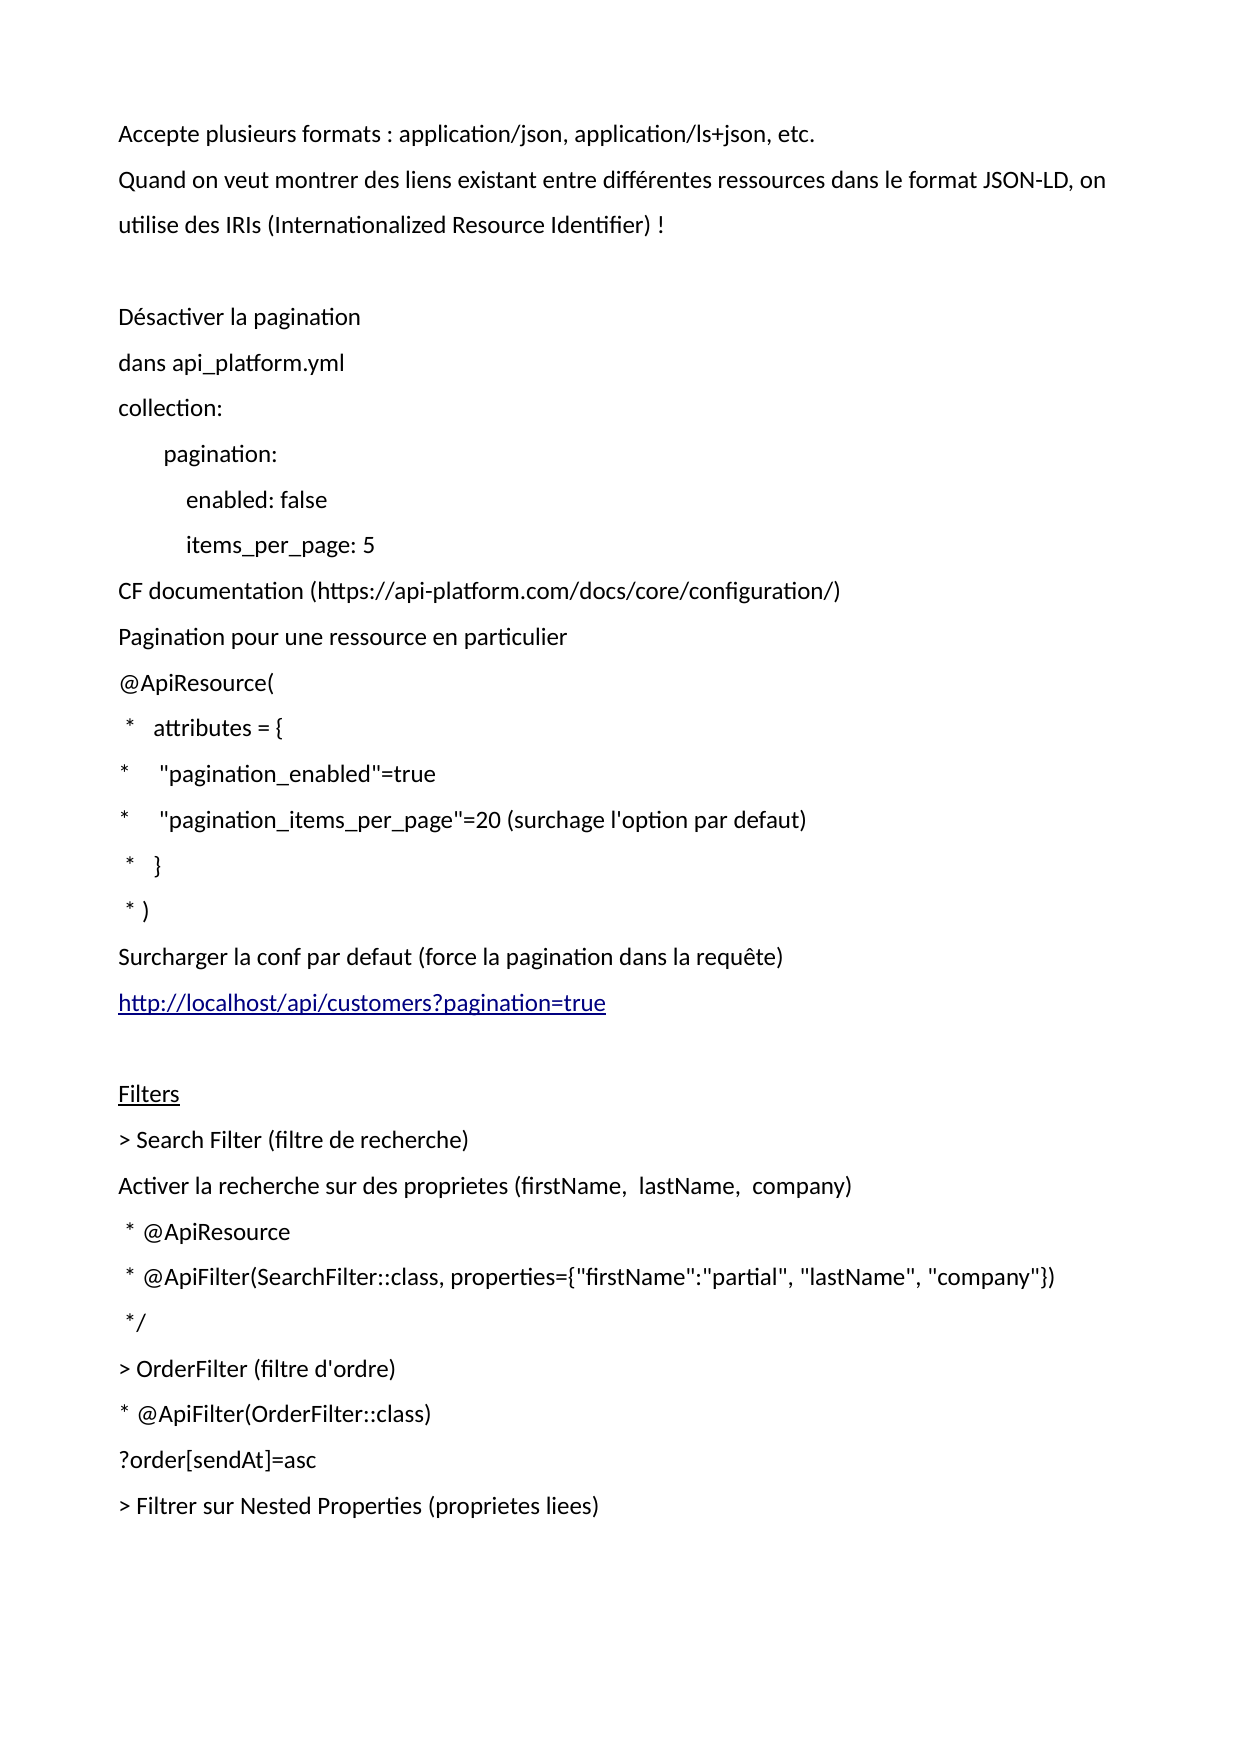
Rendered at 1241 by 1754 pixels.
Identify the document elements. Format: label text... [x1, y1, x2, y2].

text Surcharger la conf par defaut (force la pagination dans la requête) [118, 941, 1122, 972]
text */ [118, 1307, 1122, 1338]
text Pagination pour une ressource en particulier [118, 621, 1122, 652]
text Accepte plusieurs formats : application/json, application/ls+json, etc. [118, 118, 1122, 149]
text Désactiver la pagination [118, 301, 1122, 332]
text * } [118, 850, 1122, 880]
text Quand on veut montrer des liens existant entre différentes ressources dans le format JSON-LD, on utilise des IRIs (Internationalized Resource Identifier) ! [118, 164, 1122, 240]
text * @ApiResource [118, 1216, 1122, 1246]
text * @ApiFilter(OrderFilter::class) [118, 1398, 1122, 1429]
text * attributes = { [118, 713, 1122, 743]
text * @ApiFilter(SearchFilter::class, properties={"firstName":"partial", "lastName", "company"}) [118, 1261, 1122, 1292]
text pagination: [118, 438, 1122, 469]
text CF documentation (https://api-platform.com/docs/core/configuration/) [118, 575, 1122, 606]
text enabled: false [118, 484, 1122, 514]
text Activer la recherche sur des proprietes (firstName, lastName, company) [118, 1170, 1122, 1200]
text collection: [118, 392, 1122, 423]
text > Search Filter (filtre de recherche) [118, 1124, 1122, 1155]
text dans api_platform.yml [118, 347, 1122, 377]
text > Filtrer sur Nested Properties (proprietes liees) [118, 1490, 1122, 1521]
text > OrderFilter (filtre d'ordre) [118, 1353, 1122, 1383]
text @ApiResource( [118, 667, 1122, 697]
text items_per_page: 5 [118, 530, 1122, 560]
text ?order[sendAt]=asc [118, 1444, 1122, 1475]
text Filters [118, 1078, 1122, 1109]
text * "pagination_items_per_page"=20 (surchage l'option par defaut) [118, 804, 1122, 834]
text http://localhost/api/customers?pagination=true [118, 987, 1122, 1017]
text * "pagination_enabled"=true [118, 758, 1122, 789]
text * ) [118, 896, 1122, 926]
